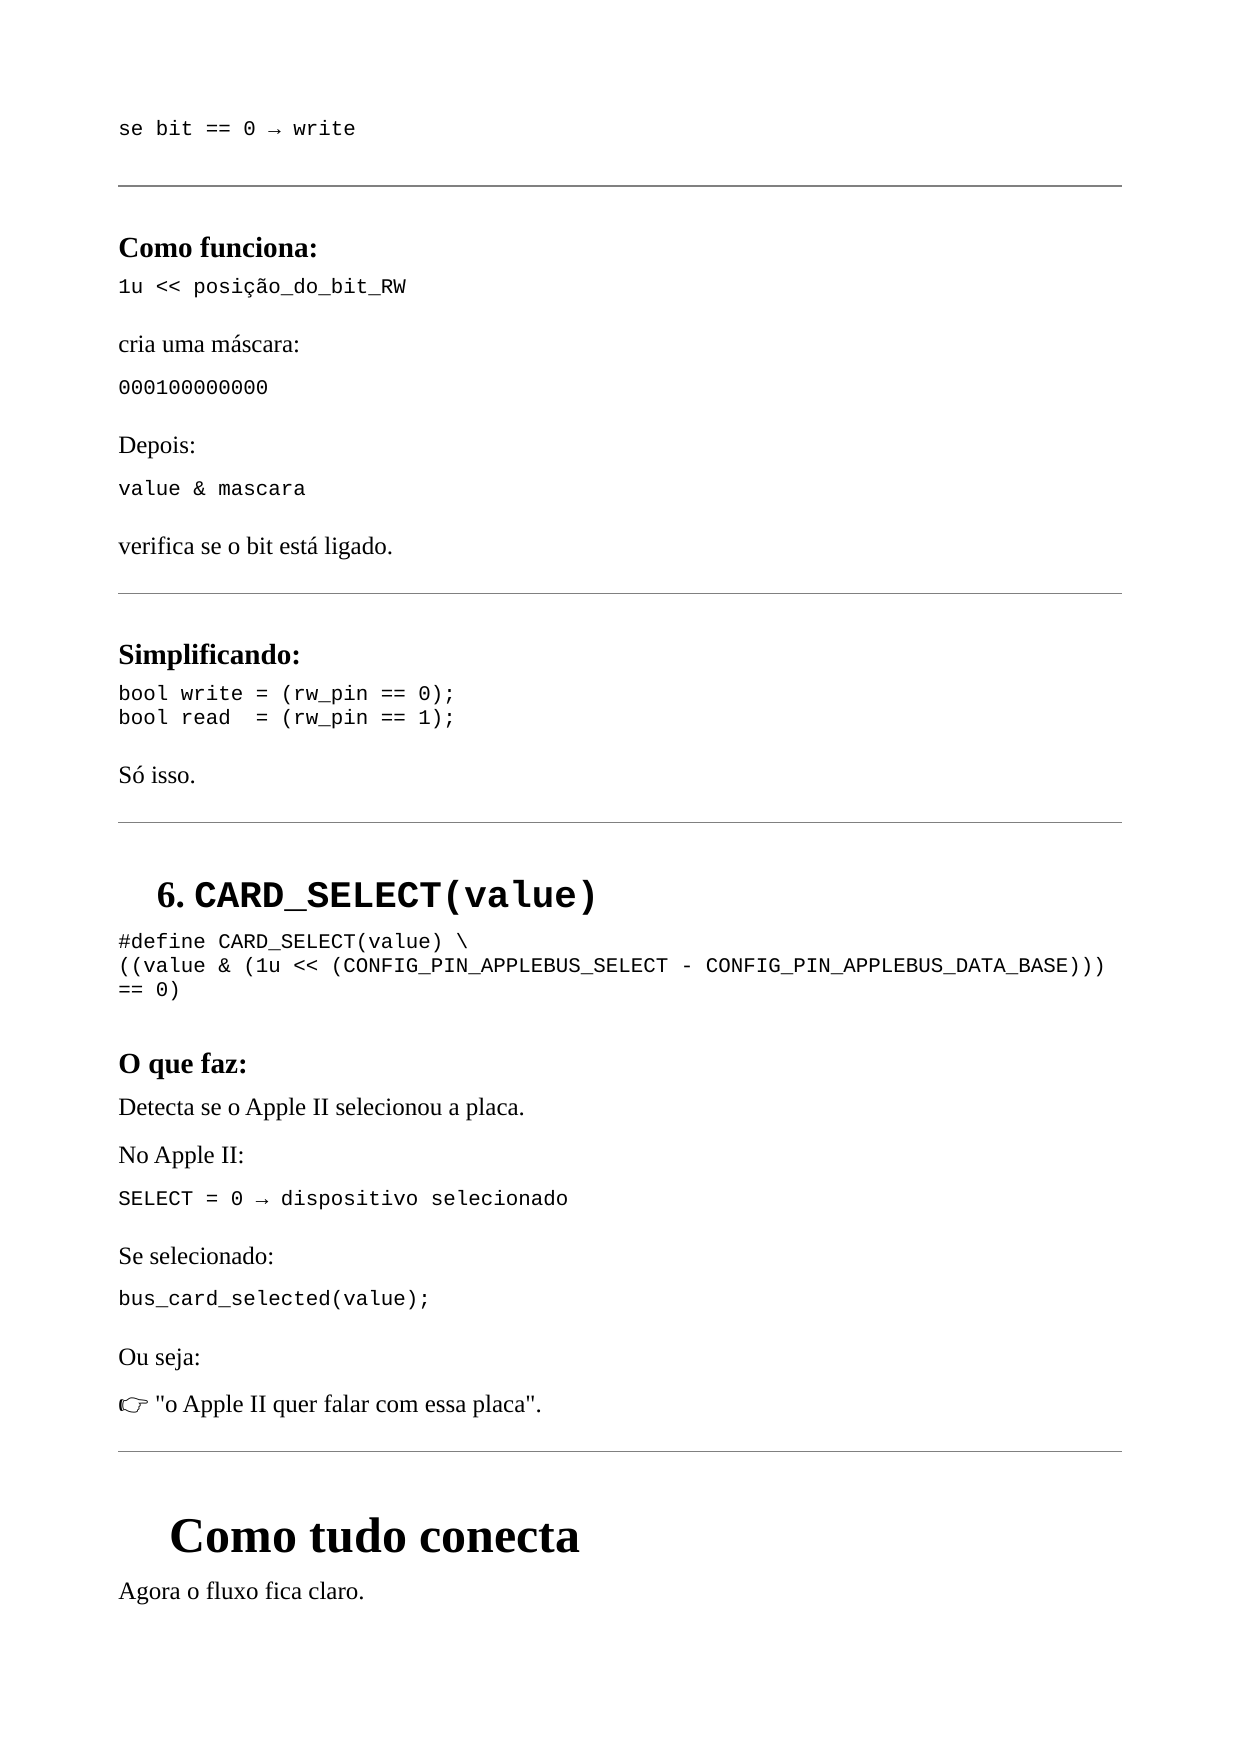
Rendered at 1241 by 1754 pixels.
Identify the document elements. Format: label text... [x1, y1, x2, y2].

text 000100000000 [118, 377, 1122, 401]
text bool read = (rw_pin == 1); [118, 707, 1122, 731]
text cria uma máscara: [118, 329, 1122, 358]
text #define CARD_SELECT(value) \ [118, 931, 1122, 955]
text Agora o fluxo fica claro. [118, 1576, 1122, 1605]
text bus_card_selected(value); [118, 1288, 1122, 1312]
text value & mascara [118, 478, 1122, 501]
subtitle Simplificando: [118, 637, 1122, 671]
text Ou seja: [118, 1342, 1122, 1370]
text Detecta se o Apple II selecionou a placa. [118, 1092, 1122, 1121]
text Se selecionado: [118, 1241, 1122, 1269]
text ((value & (1u << (CONFIG_PIN_APPLEBUS_SELECT - CONFIG_PIN_APPLEBUS_DATA_BASE))) == 0) [118, 955, 1122, 1002]
text se bit == 0 → write [118, 118, 1122, 142]
subtitle 🔹 6. CARD_SELECT(value) [118, 873, 1122, 919]
text Só isso. [118, 760, 1122, 789]
subtitle 🧠 Como tudo conecta [118, 1506, 1122, 1563]
text No Apple II: [118, 1140, 1122, 1169]
text 👉 "o Apple II quer falar com essa placa". [118, 1389, 1122, 1418]
text SELECT = 0 → dispositivo selecionado [118, 1188, 1122, 1211]
text 1u << posição_do_bit_RW [118, 276, 1122, 300]
text bool write = (rw_pin == 0); [118, 683, 1122, 707]
text verifica se o bit está ligado. [118, 531, 1122, 559]
text Depois: [118, 430, 1122, 459]
subtitle Como funciona: [118, 230, 1122, 264]
subtitle O que faz: [118, 1046, 1122, 1080]
